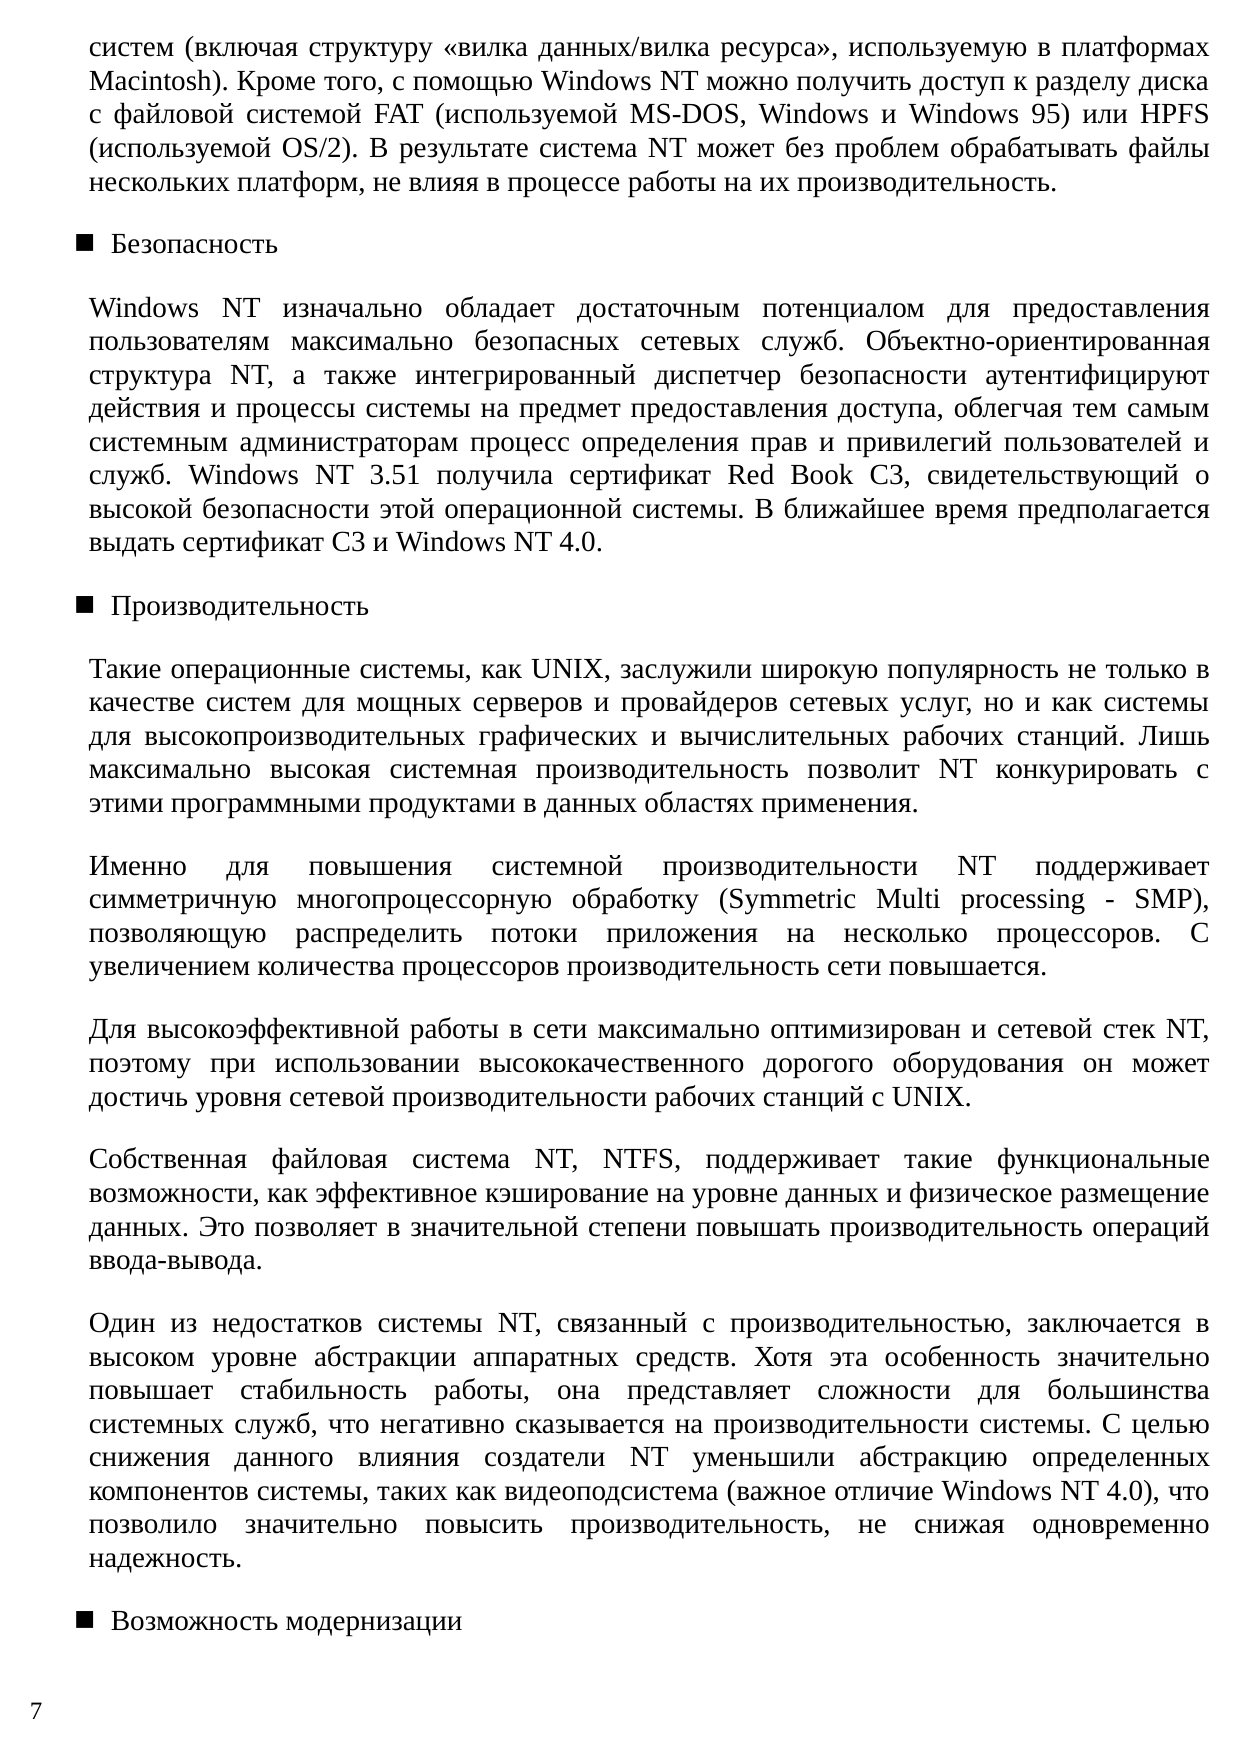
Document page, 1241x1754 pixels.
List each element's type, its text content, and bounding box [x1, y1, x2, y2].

list Для высокоэффективной работы в сети максимально оптимизирован и сетевой стек NT, поэтому при использовании высококачественного дорогого оборудования он может достичь уровня сетевой производительности рабочих станций с UNIX. [88, 1012, 1211, 1112]
subtitle n Возможность модернизации [74, 1603, 1211, 1637]
subtitle n Безопасность [74, 227, 1211, 260]
list Собственная файловая система NT, NTFS, поддерживает такие функциональные возможности, как эффективное кэширование на уровне данных и физическое размещение данных. Это позволяет в значительной степени повышать производительность операций ввода-вывода. [88, 1142, 1211, 1276]
list Такие операционные системы, как UNIX, заслужили широкую популярность не только в качестве систем для мощных серверов и провайдеров сетевых услуг, но и как системы для высокопроизводительных графических и вычислительных рабочих станций. Лишь максимально высокая системная производительность позволит NT конкурировать с этими программными продуктами в данных областях применения. [88, 651, 1211, 818]
list систем (включая структуру «вилка данных/вилка ресурса», используемую в платформах Macintosh). Кроме того, с помощью Windows NT можно получить доступ к разделу диска с файловой системой FAT (используемой MS-DOS, Windows и Windows 95) или HPFS (используемой OS/2). В результате система NT может без проблем обрабатывать файлы нескольких платформ, не влияя в процессе работы на их производительность. [88, 29, 1211, 197]
subtitle n Производительность [74, 588, 1211, 621]
list Один из недостатков системы NT, связанный с производительностью, заключается в высоком уровне абстракции аппаратных средств. Хотя эта особенность значительно повышает стабильность работы, она представляет сложности для большинства системных служб, что негативно сказывается на производительности системы. С целью снижения данного влияния создатели NT уменьшили абстракцию определенных компонентов системы, таких как видеоподсистема (важное отличие Windows NT 4.0), что позволило значительно повысить производительность, не снижая одновременно надежность. [88, 1305, 1211, 1574]
list Windows NT изначально обладает достаточным потенциалом для предоставления пользователям максимально безопасных сетевых служб. Объектно-ориентированная структура NT, а также интегрированный диспетчер безопасности аутентифицируют действия и процессы системы на предмет предоставления доступа, облегчая тем самым системным администраторам процесс определения прав и привилегий пользователей и служб. Windows NT 3.51 получила сертификат Red Book C3, свидетельствующий о высокой безопасности этой операционной системы. В ближайшее время предполагается выдать сертификат С3 и Windows NT 4.0. [88, 290, 1211, 558]
list Именно для повышения системной производительности NT поддерживает симметричную многопроцессорную обработку (Symmetric Multi processing - SMP), позволяющую распределить потоки приложения на несколько процессоров. С увеличением количества процессоров производительность сети повышается. [88, 848, 1211, 982]
